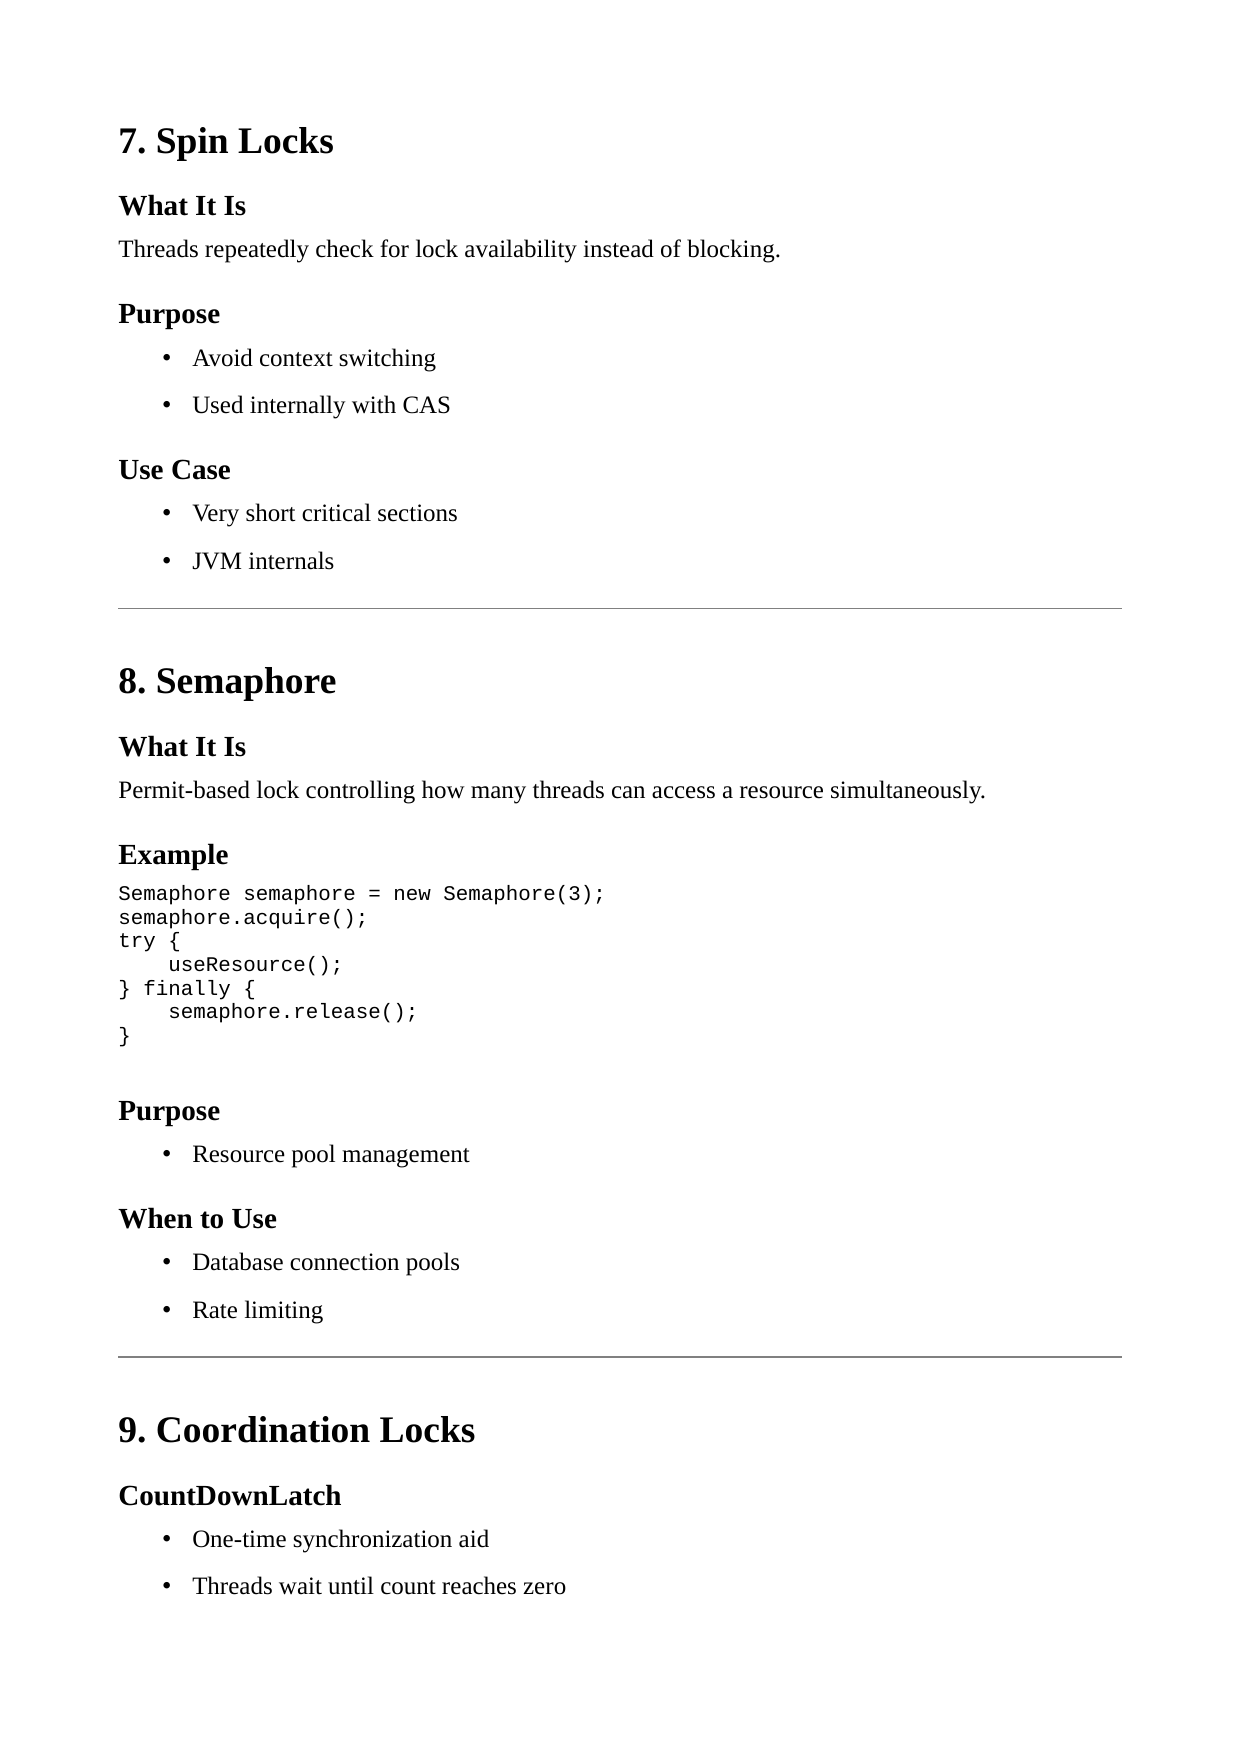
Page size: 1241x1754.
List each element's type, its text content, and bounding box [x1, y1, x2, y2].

text useResource(); [118, 954, 1122, 978]
text Threads repeatedly check for lock availability instead of blocking. [118, 234, 1122, 263]
list Resource pool management [162, 1139, 1122, 1168]
subtitle 7. Spin Locks [118, 118, 1122, 161]
subtitle Purpose [118, 297, 1122, 330]
subtitle Example [118, 837, 1122, 871]
subtitle 9. Coordination Locks [118, 1407, 1122, 1451]
list Rate limiting [162, 1295, 1122, 1323]
text Semaphore semaphore = new Semaphore(3); [118, 883, 1122, 907]
list Used internally with CAS [162, 390, 1122, 419]
list Avoid context switching [162, 343, 1122, 371]
text Permit-based lock controlling how many threads can access a resource simultaneously. [118, 775, 1122, 804]
subtitle 8. Semaphore [118, 659, 1122, 702]
subtitle Purpose [118, 1093, 1122, 1126]
subtitle Use Case [118, 452, 1122, 486]
subtitle When to Use [118, 1201, 1122, 1234]
text } finally { [118, 978, 1122, 1001]
list Very short critical sections [162, 498, 1122, 527]
list Database connection pools [162, 1247, 1122, 1276]
text semaphore.acquire(); [118, 907, 1122, 931]
text try { [118, 931, 1122, 954]
list One-time synchronization aid [162, 1524, 1122, 1552]
subtitle CountDownLatch [118, 1478, 1122, 1511]
list Threads wait until count reaches zero [162, 1571, 1122, 1600]
text semaphore.release(); [118, 1001, 1122, 1025]
subtitle What It Is [118, 188, 1122, 222]
text } [118, 1025, 1122, 1049]
list JVM internals [162, 546, 1122, 575]
subtitle What It Is [118, 729, 1122, 762]
